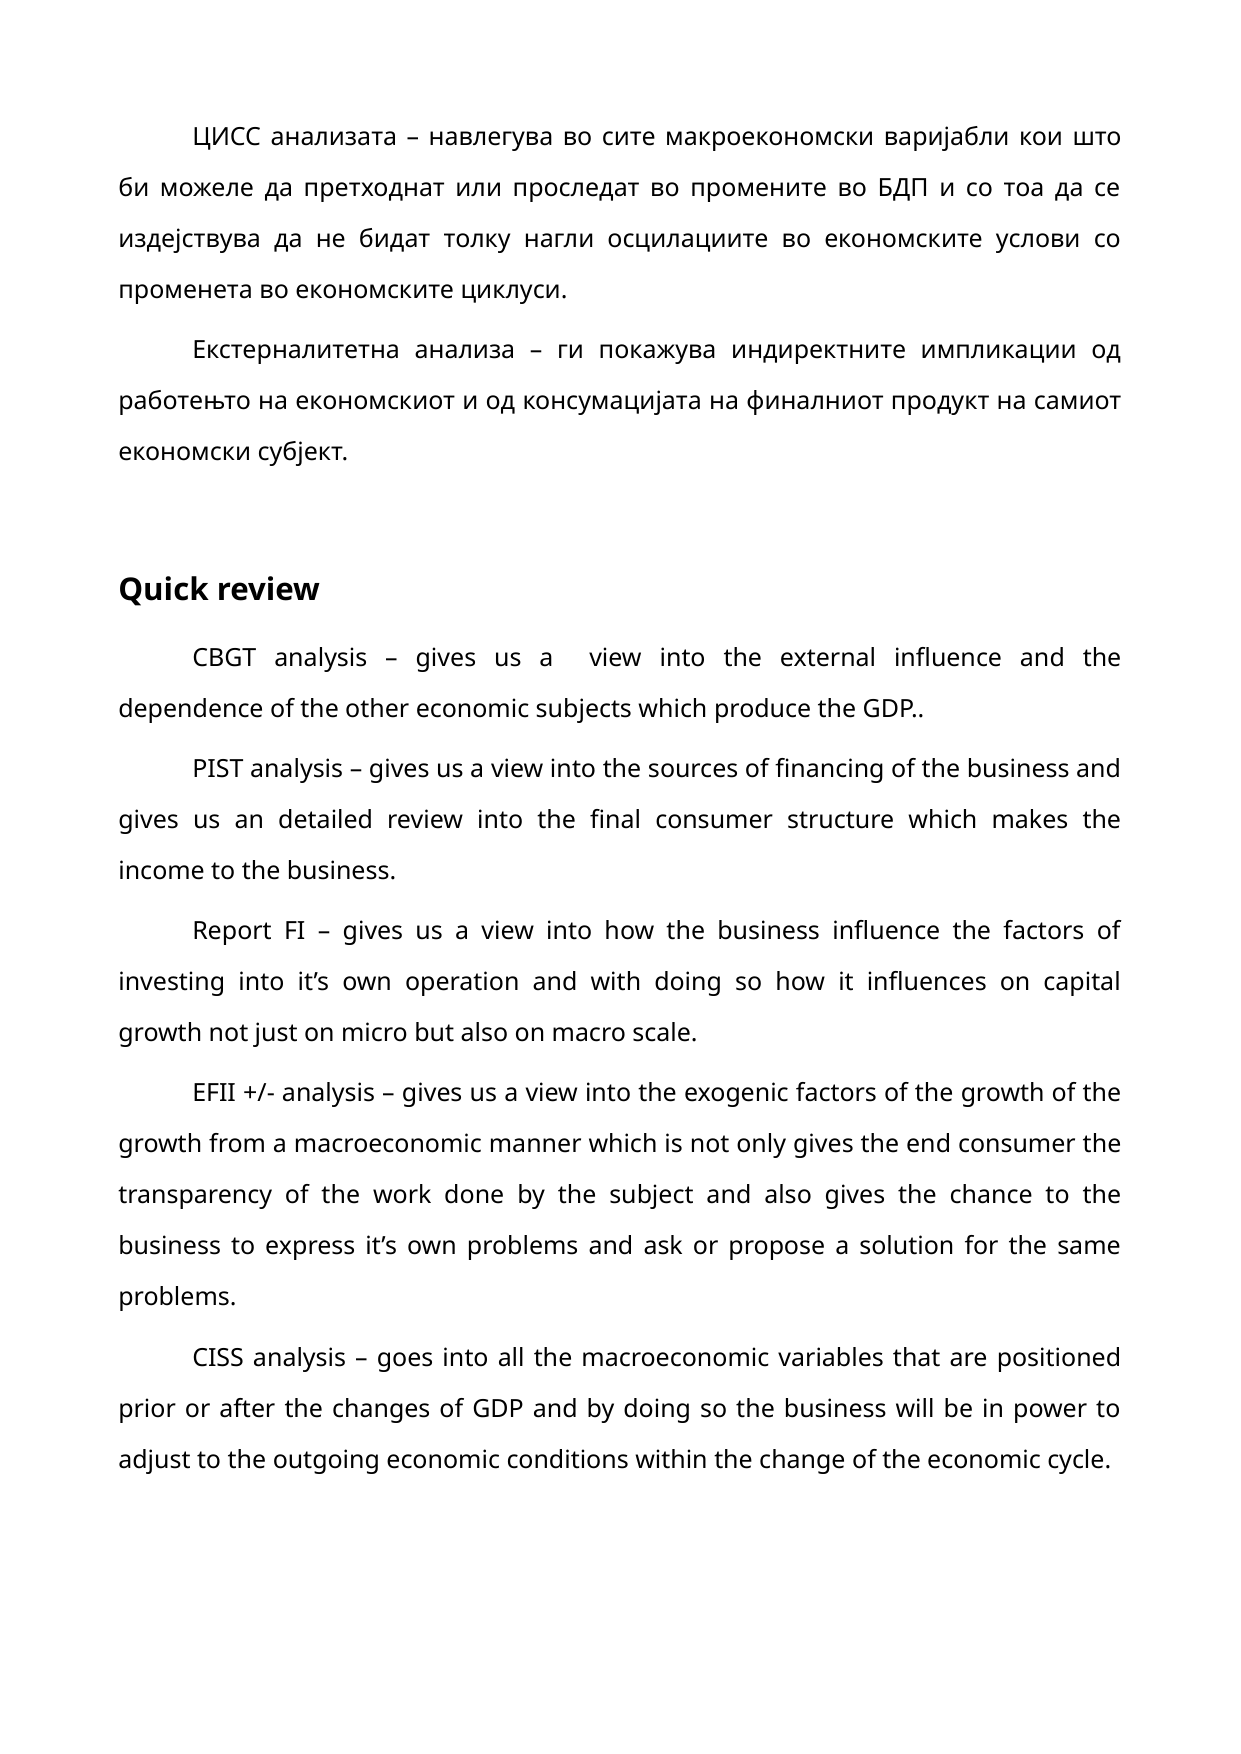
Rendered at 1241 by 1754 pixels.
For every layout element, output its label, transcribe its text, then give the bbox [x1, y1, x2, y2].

text Report FI – gives us a view into how the business influence the factors of investing into it’s own operation and with doing so how it influences on capital growth not just on micro but also on macro scale. [118, 913, 1122, 1049]
text Quick review [118, 566, 1122, 609]
text EFII +/- analysis – gives us a view into the exogenic factors of the growth of the growth from a macroeconomic manner which is not only gives the end consumer the transparency of the work done by the subject and also gives the chance to the business to express it’s own problems and ask or propose a solution for the same problems. [118, 1075, 1122, 1313]
text PIST analysis – gives us a view into the sources of financing of the business and gives us an detailed review into the final consumer structure which makes the income to the business. [118, 751, 1122, 887]
text CBGT analysis – gives us a view into the external influence and the dependence of the other economic subjects which produce the GDP.. [118, 639, 1122, 724]
text ЦИСС анализата – навлегува во сите макроекономски варијабли кои што би можеле да претходнат или проследат во промените во БДП и со тоа да се издејствува да не бидат толку нагли осцилациите во економските услови со променета во економските циклуси. [118, 118, 1122, 305]
text CISS analysis – goes into all the macroeconomic variables that are positioned prior or after the changes of GDP and by doing so the business will be in power to adjust to the outgoing economic conditions within the change of the economic cycle. [118, 1339, 1122, 1475]
text Екстерналитетна анализа – ги покажува индиректните импликации од работењто на економскиот и од консумацијата на финалниот продукт на самиот економски субјект. [118, 331, 1122, 467]
